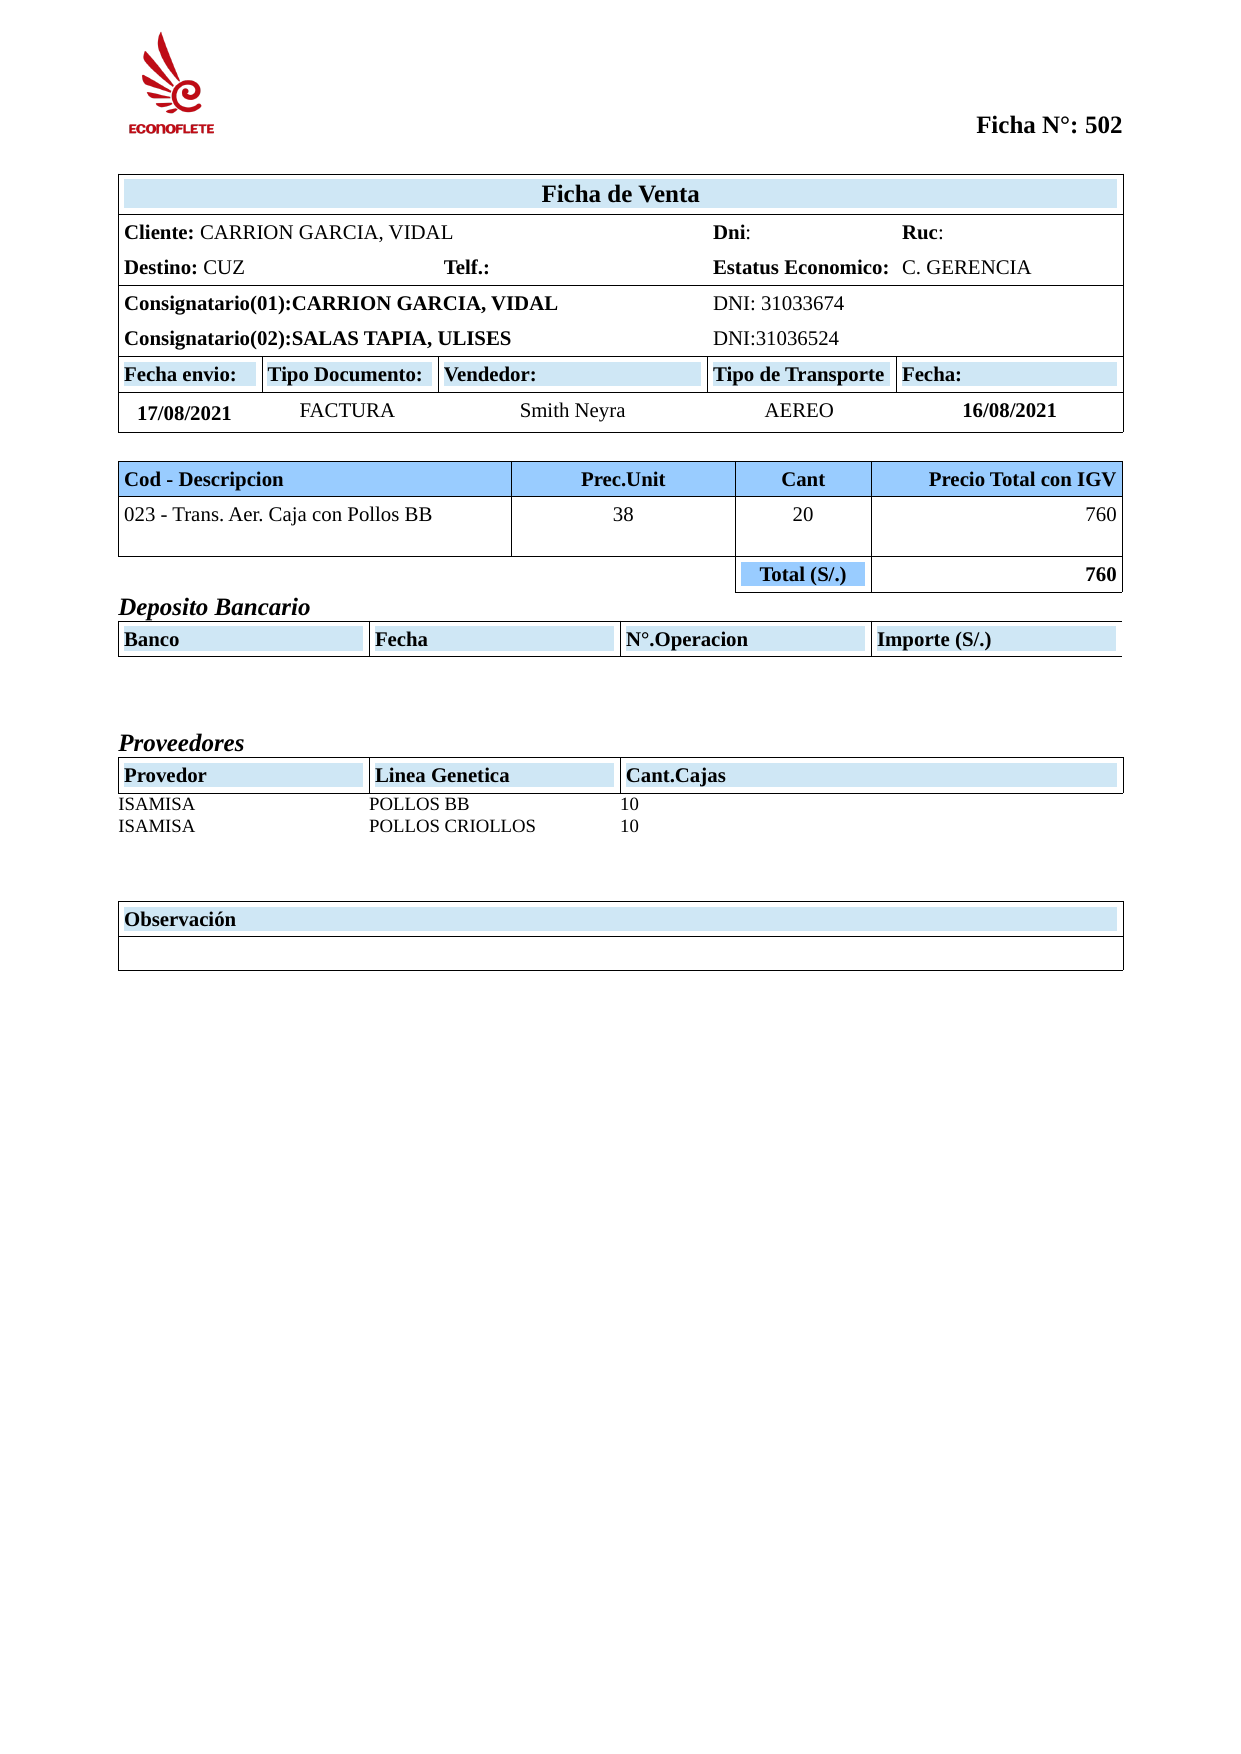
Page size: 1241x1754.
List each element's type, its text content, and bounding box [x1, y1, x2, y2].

text Proveedores [118, 728, 1122, 757]
table_header Importe (S/.) [872, 622, 1122, 656]
table_cell [118, 836, 369, 858]
table_cell 760 [872, 497, 1122, 556]
table_cell C. GERENCIA [896, 249, 1123, 285]
table_cell 20 [736, 497, 871, 556]
table_cell [620, 836, 1123, 858]
table_cell [118, 858, 369, 879]
table_cell AEREO [707, 393, 896, 432]
table_cell Total (S/.) [736, 557, 871, 592]
table_cell ISAMISA [118, 815, 369, 836]
table_header N°.Operacion [621, 622, 871, 656]
picture [118, 31, 225, 134]
table_cell 10 [620, 815, 1123, 836]
table_cell 38 [512, 497, 735, 556]
table_cell [369, 836, 620, 858]
table_cell Cliente: CARRION GARCIA, VIDAL [119, 215, 707, 249]
table_header Precio Total con IGV [872, 462, 1122, 496]
table_cell FACTURA [262, 393, 438, 432]
table_cell Tipo de Transporte [708, 357, 896, 392]
table_cell [620, 858, 1123, 879]
table_cell 760 [872, 557, 1122, 592]
table_cell 16/08/2021 [896, 393, 1123, 432]
table_cell Consignatario(02):SALAS TAPIA, ULISES [119, 321, 707, 356]
table_cell [118, 680, 369, 704]
table_header Cant [736, 462, 871, 496]
table_header Cant.Cajas [621, 758, 1123, 793]
table_cell [620, 879, 1123, 901]
table_cell Vendedor: [439, 357, 707, 392]
table_cell DNI:31036524 [707, 321, 1123, 356]
table_cell DNI: 31033674 [707, 286, 1123, 321]
table_cell Estatus Economico: [707, 249, 896, 285]
table_header Cod - Descripcion [119, 462, 511, 496]
table_cell [871, 680, 1122, 704]
table_cell POLLOS CRIOLLOS [369, 815, 620, 836]
table_cell [369, 858, 620, 879]
table_cell [118, 879, 369, 901]
table_cell 17/08/2021 [119, 393, 262, 432]
table_header Observación [119, 902, 1123, 936]
table_header Ficha de Venta [119, 175, 1123, 214]
table_cell 023 - Trans. Aer. Caja con Pollos BB [119, 497, 511, 556]
table_cell [620, 680, 871, 704]
table_cell [369, 879, 620, 901]
table_cell Smith Neyra [438, 393, 707, 432]
table_cell [511, 557, 735, 592]
table_cell Consignatario(01):CARRION GARCIA, VIDAL [119, 286, 707, 321]
text Deposito Bancario [118, 592, 1122, 621]
table_header Prec.Unit [512, 462, 735, 496]
table_cell Telf.: [438, 249, 707, 285]
table_cell 10 [620, 794, 1123, 814]
table_cell [871, 657, 1122, 680]
table_cell Fecha: [897, 357, 1123, 392]
table_cell [620, 657, 871, 680]
table_cell [118, 705, 369, 728]
table_cell Tipo Documento: [263, 357, 438, 392]
table_cell [119, 937, 1123, 969]
table_cell [118, 657, 369, 680]
table_header Linea Genetica [370, 758, 620, 793]
table_cell [369, 657, 620, 680]
table_header Provedor [119, 758, 369, 793]
table_cell [369, 705, 620, 728]
table_cell POLLOS BB [369, 794, 620, 814]
table_cell Fecha envio: [119, 357, 262, 392]
table_cell [118, 557, 511, 592]
table_cell [871, 705, 1122, 728]
table_cell Destino: CUZ [119, 249, 438, 285]
table_header Banco [119, 622, 369, 656]
table_cell [369, 680, 620, 704]
table_header Fecha [370, 622, 620, 656]
table_cell Ruc: [896, 215, 1123, 249]
table_cell [620, 705, 871, 728]
table_cell Dni: [707, 215, 896, 249]
table_cell ISAMISA [118, 794, 369, 814]
